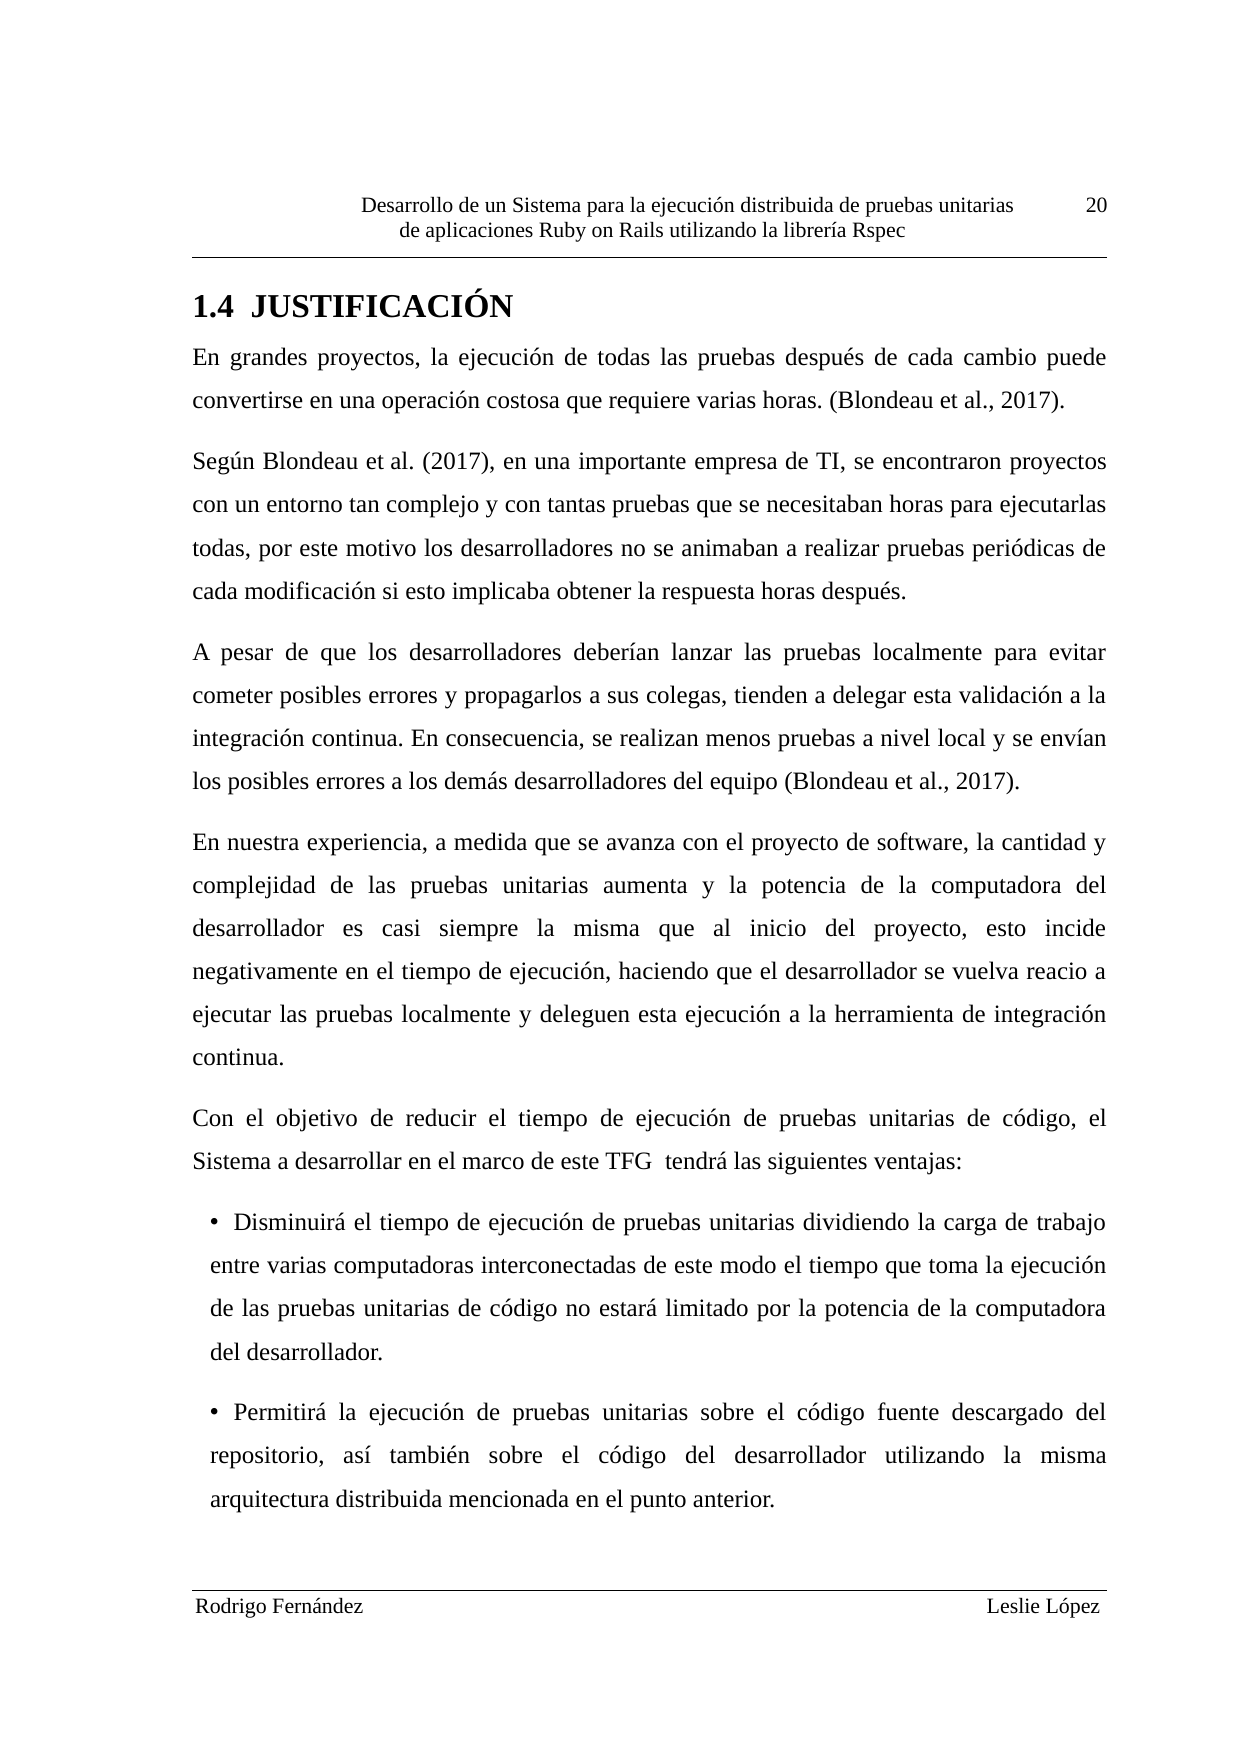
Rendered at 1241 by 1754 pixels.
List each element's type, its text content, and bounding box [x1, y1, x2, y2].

text En nuestra experiencia, a medida que se avanza con el proyecto de software, la cantidad y complejidad de las pruebas unitarias aumenta y la potencia de la computadora del desarrollador es casi siempre la misma que al inicio del proyecto, esto incide negativamente en el tiempo de ejecución, haciendo que el desarrollador se vuelva reacio a ejecutar las pruebas localmente y deleguen esta ejecución a la herramienta de integración continua. [192, 827, 1107, 1071]
subtitle Justificación [192, 286, 1107, 325]
text A pesar de que los desarrolladores deberían lanzar las pruebas localmente para evitar cometer posibles errores y propagarlos a sus colegas, tienden a delegar esta validación a la integración continua. En consecuencia, se realizan menos pruebas a nivel local y se envían los posibles errores a los demás desarrolladores del equipo (Blondeau et al., 2017).⁠ [192, 637, 1107, 795]
list Disminuirá el tiempo de ejecución de pruebas unitarias dividiendo la carga de trabajo entre varias computadoras interconectadas de este modo el tiempo que toma la ejecución de las pruebas unitarias de código no estará limitado por la potencia de la computadora del desarrollador. [210, 1207, 1107, 1365]
text En grandes proyectos, la ejecución de todas las pruebas después de cada cambio puede convertirse en una operación costosa que requiere varias horas. (Blondeau et al., 2017)⁠. [192, 342, 1107, 414]
list Permitirá la ejecución de pruebas unitarias sobre el código fuente descargado del repositorio, así también sobre el código del desarrollador utilizando la misma arquitectura distribuida mencionada en el punto anterior. [210, 1397, 1107, 1512]
text Según Blondeau et al. (2017)⁠, en una importante empresa de TI, se encontraron proyectos con un entorno tan complejo y con tantas pruebas que se necesitaban horas para ejecutarlas todas, por este motivo los desarrolladores no se animaban a realizar pruebas periódicas de cada modificación si esto implicaba obtener la respuesta horas después. [192, 446, 1107, 604]
text Con el objetivo de reducir el tiempo de ejecución de pruebas unitarias de código, el Sistema a desarrollar en el marco de este TFG tendrá las siguientes ventajas: [192, 1103, 1107, 1175]
